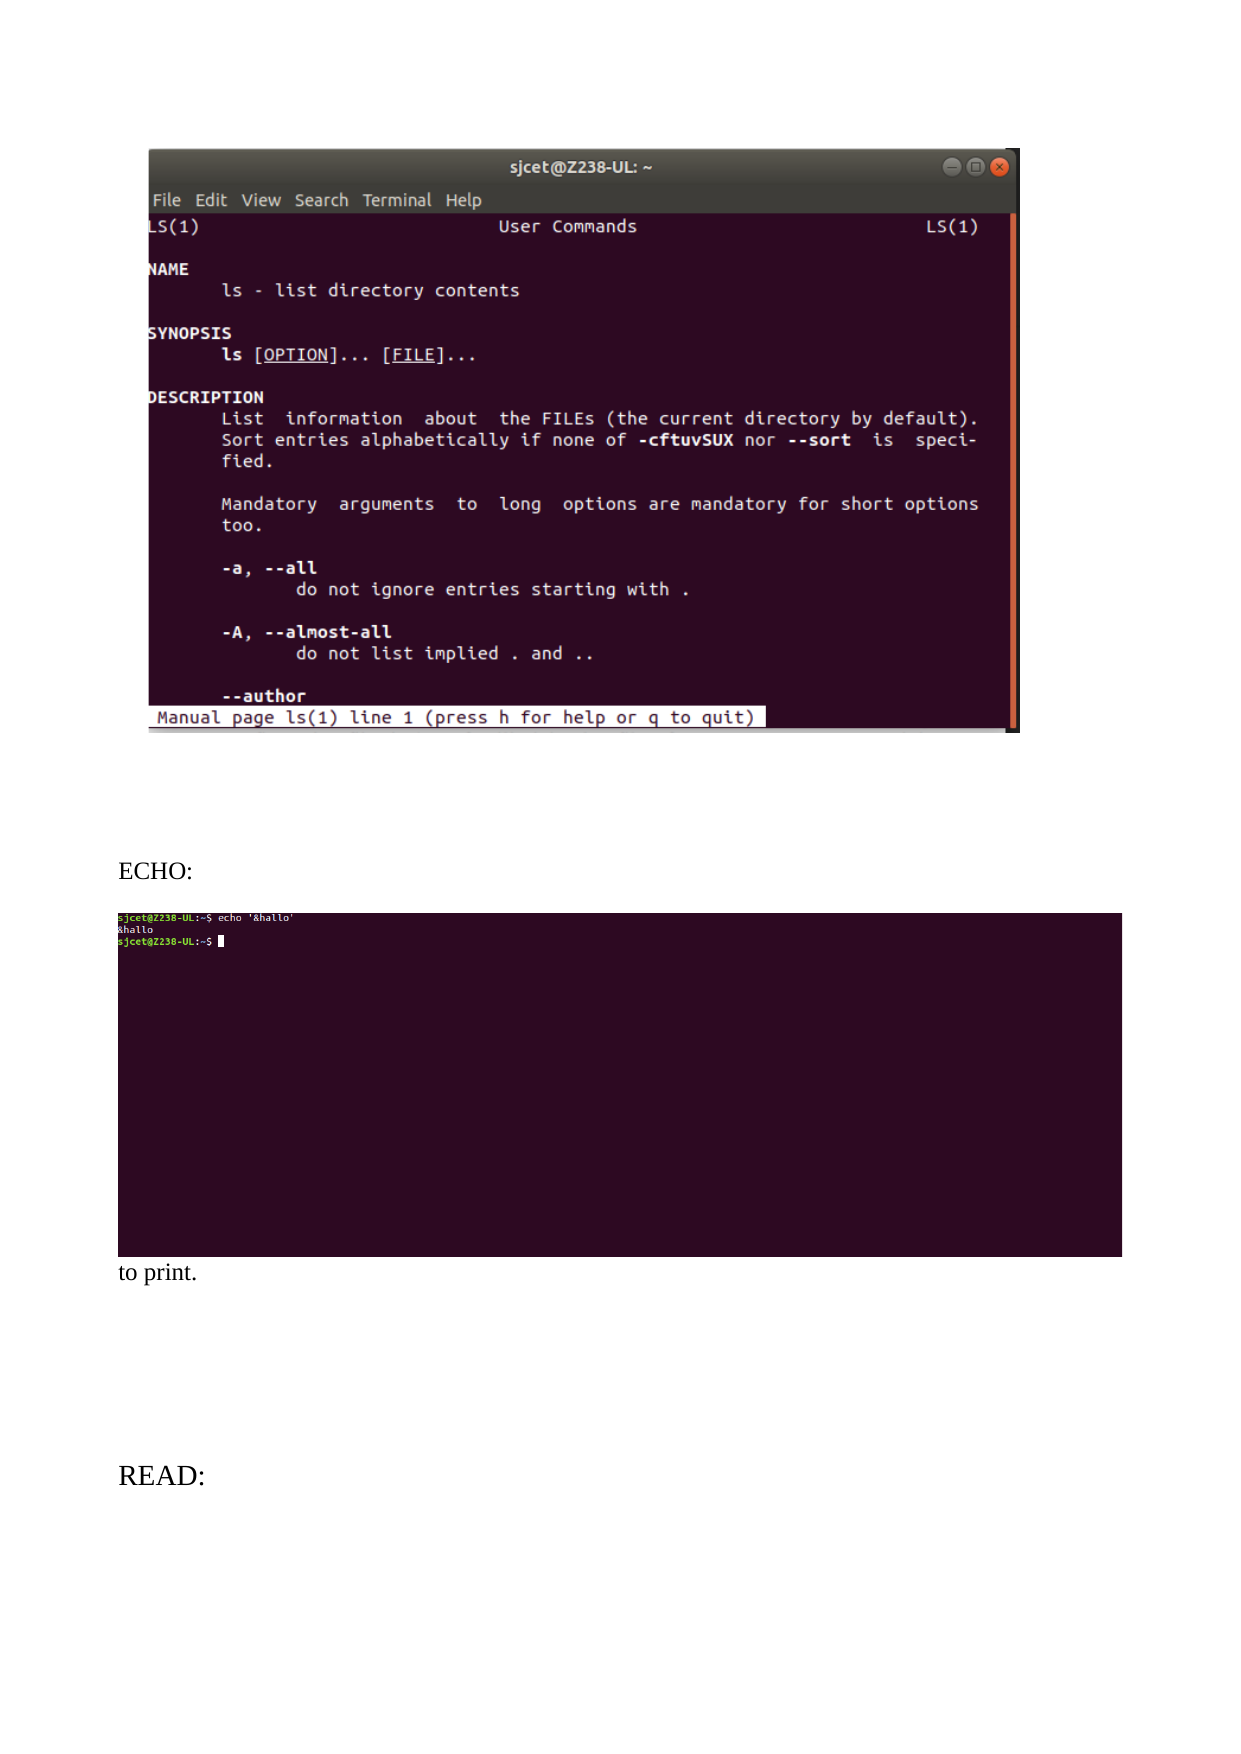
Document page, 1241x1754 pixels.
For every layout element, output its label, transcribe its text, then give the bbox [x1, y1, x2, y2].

picture [148, 148, 1020, 733]
text READ: [118, 1458, 1122, 1492]
text to print. [118, 1257, 1122, 1286]
text ECHO: [118, 856, 1122, 885]
picture [118, 913, 1123, 1257]
